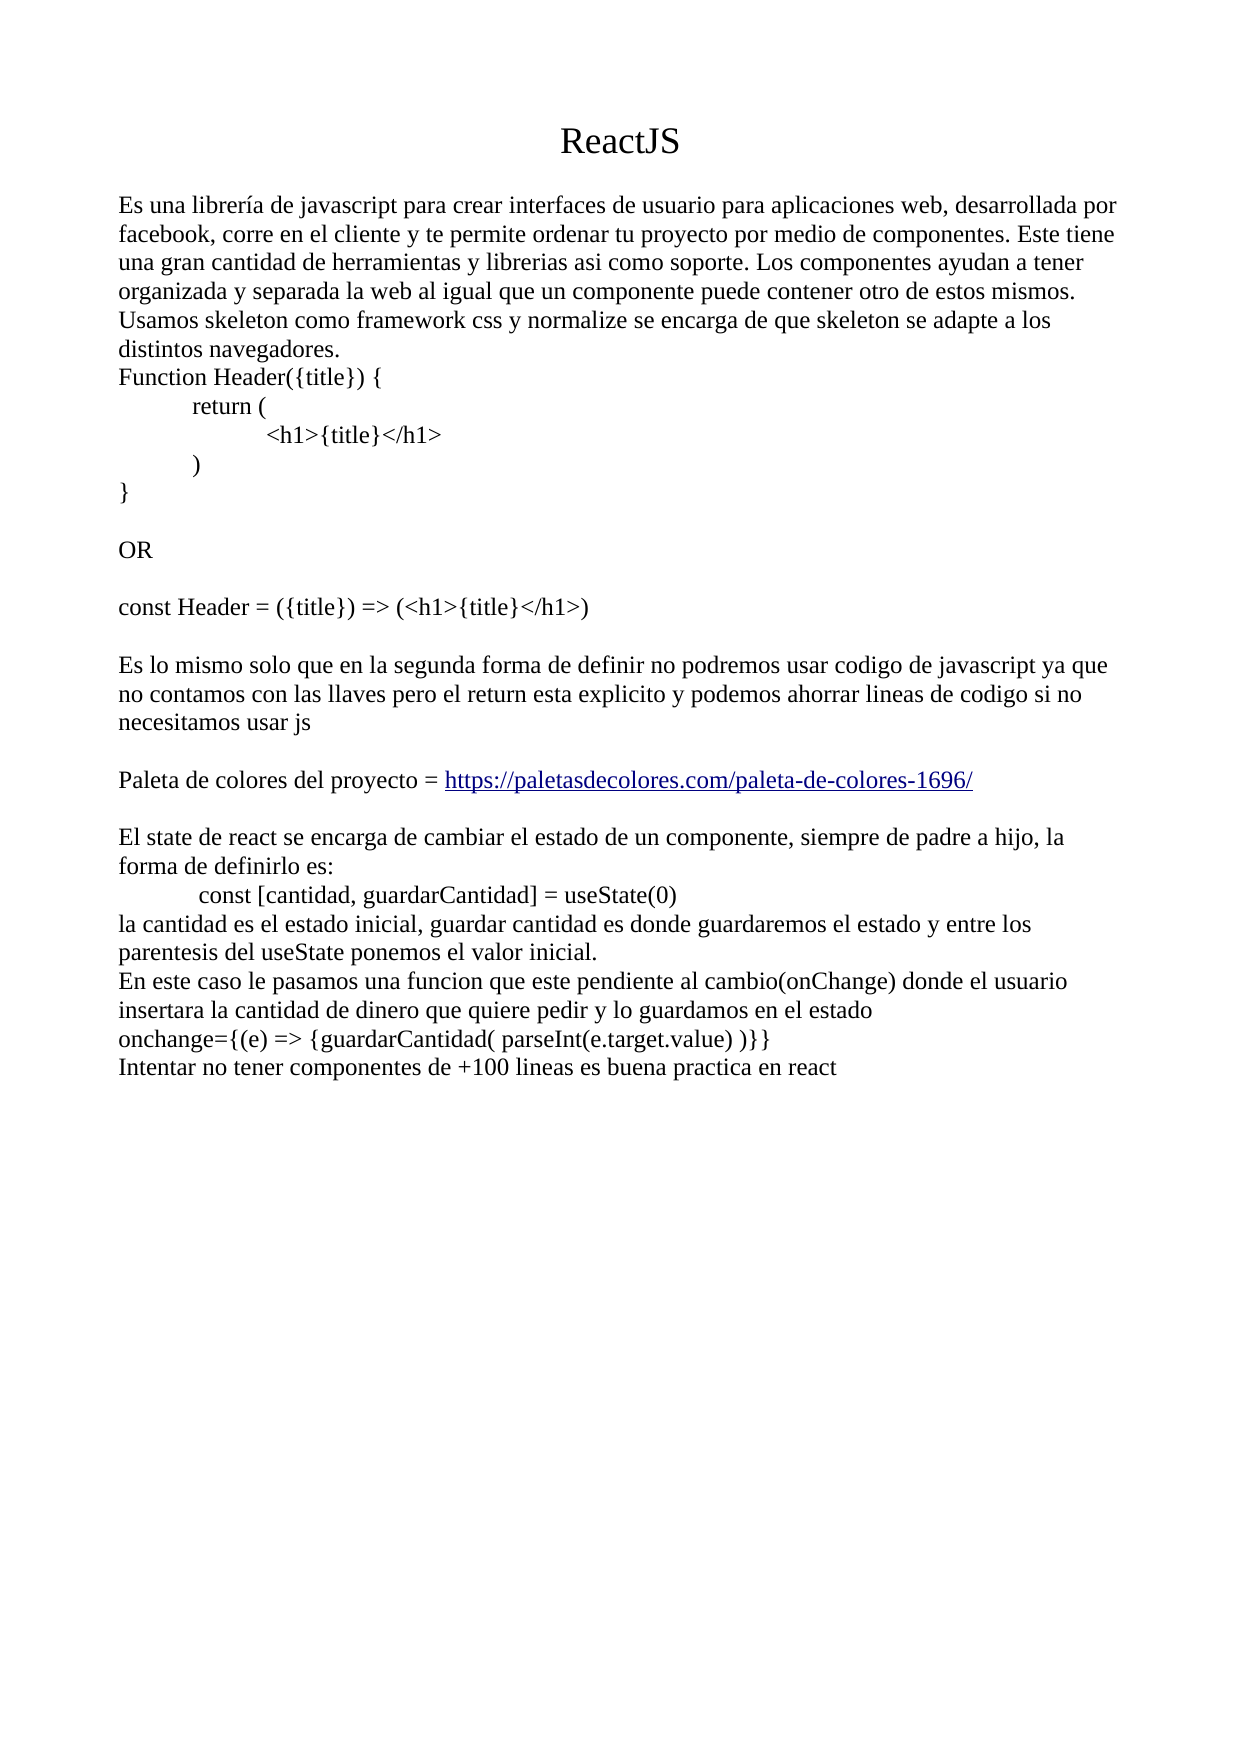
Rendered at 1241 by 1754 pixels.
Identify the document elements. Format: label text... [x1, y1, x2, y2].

text ReactJS [118, 118, 1122, 161]
text Function Header({title}) { [118, 362, 1122, 391]
text En este caso le pasamos una funcion que este pendiente al cambio(onChange) donde el usuario insertara la cantidad de dinero que quiere pedir y lo guardamos en el estado [118, 966, 1122, 1024]
text Es lo mismo solo que en la segunda forma de definir no podremos usar codigo de javascript ya que no contamos con las llaves pero el return esta explicito y podemos ahorrar lineas de codigo si no necesitamos usar js [118, 650, 1122, 736]
text const [cantidad, guardarCantidad] = useState(0) [118, 880, 1122, 909]
text ) [118, 449, 1122, 477]
text <h1>{title}</h1> [118, 420, 1122, 449]
text } [118, 477, 1122, 506]
text const Header = ({title}) => (<h1>{title}</h1>) [118, 592, 1122, 621]
text Es una librería de javascript para crear interfaces de usuario para aplicaciones web, desarrollada por facebook, corre en el cliente y te permite ordenar tu proyecto por medio de componentes. Este tiene una gran cantidad de herramientas y librerias asi como soporte. Los componentes ayudan a tener organizada y separada la web al igual que un componente puede contener otro de estos mismos. Usamos skeleton como framework css y normalize se encarga de que skeleton se adapte a los distintos navegadores. [118, 190, 1122, 362]
text Intentar no tener componentes de +100 lineas es buena practica en react [118, 1052, 1122, 1081]
text la cantidad es el estado inicial, guardar cantidad es donde guardaremos el estado y entre los parentesis del useState ponemos el valor inicial. [118, 909, 1122, 966]
text El state de react se encarga de cambiar el estado de un componente, siempre de padre a hijo, la forma de definirlo es: [118, 822, 1122, 880]
text onchange={(e) => {guardarCantidad( parseInt(e.target.value) )}} [118, 1024, 1122, 1052]
text OR [118, 535, 1122, 564]
text return ( [118, 391, 1122, 420]
text Paleta de colores del proyecto = https://paletasdecolores.com/paleta-de-colores-1696/ [118, 765, 1122, 794]
